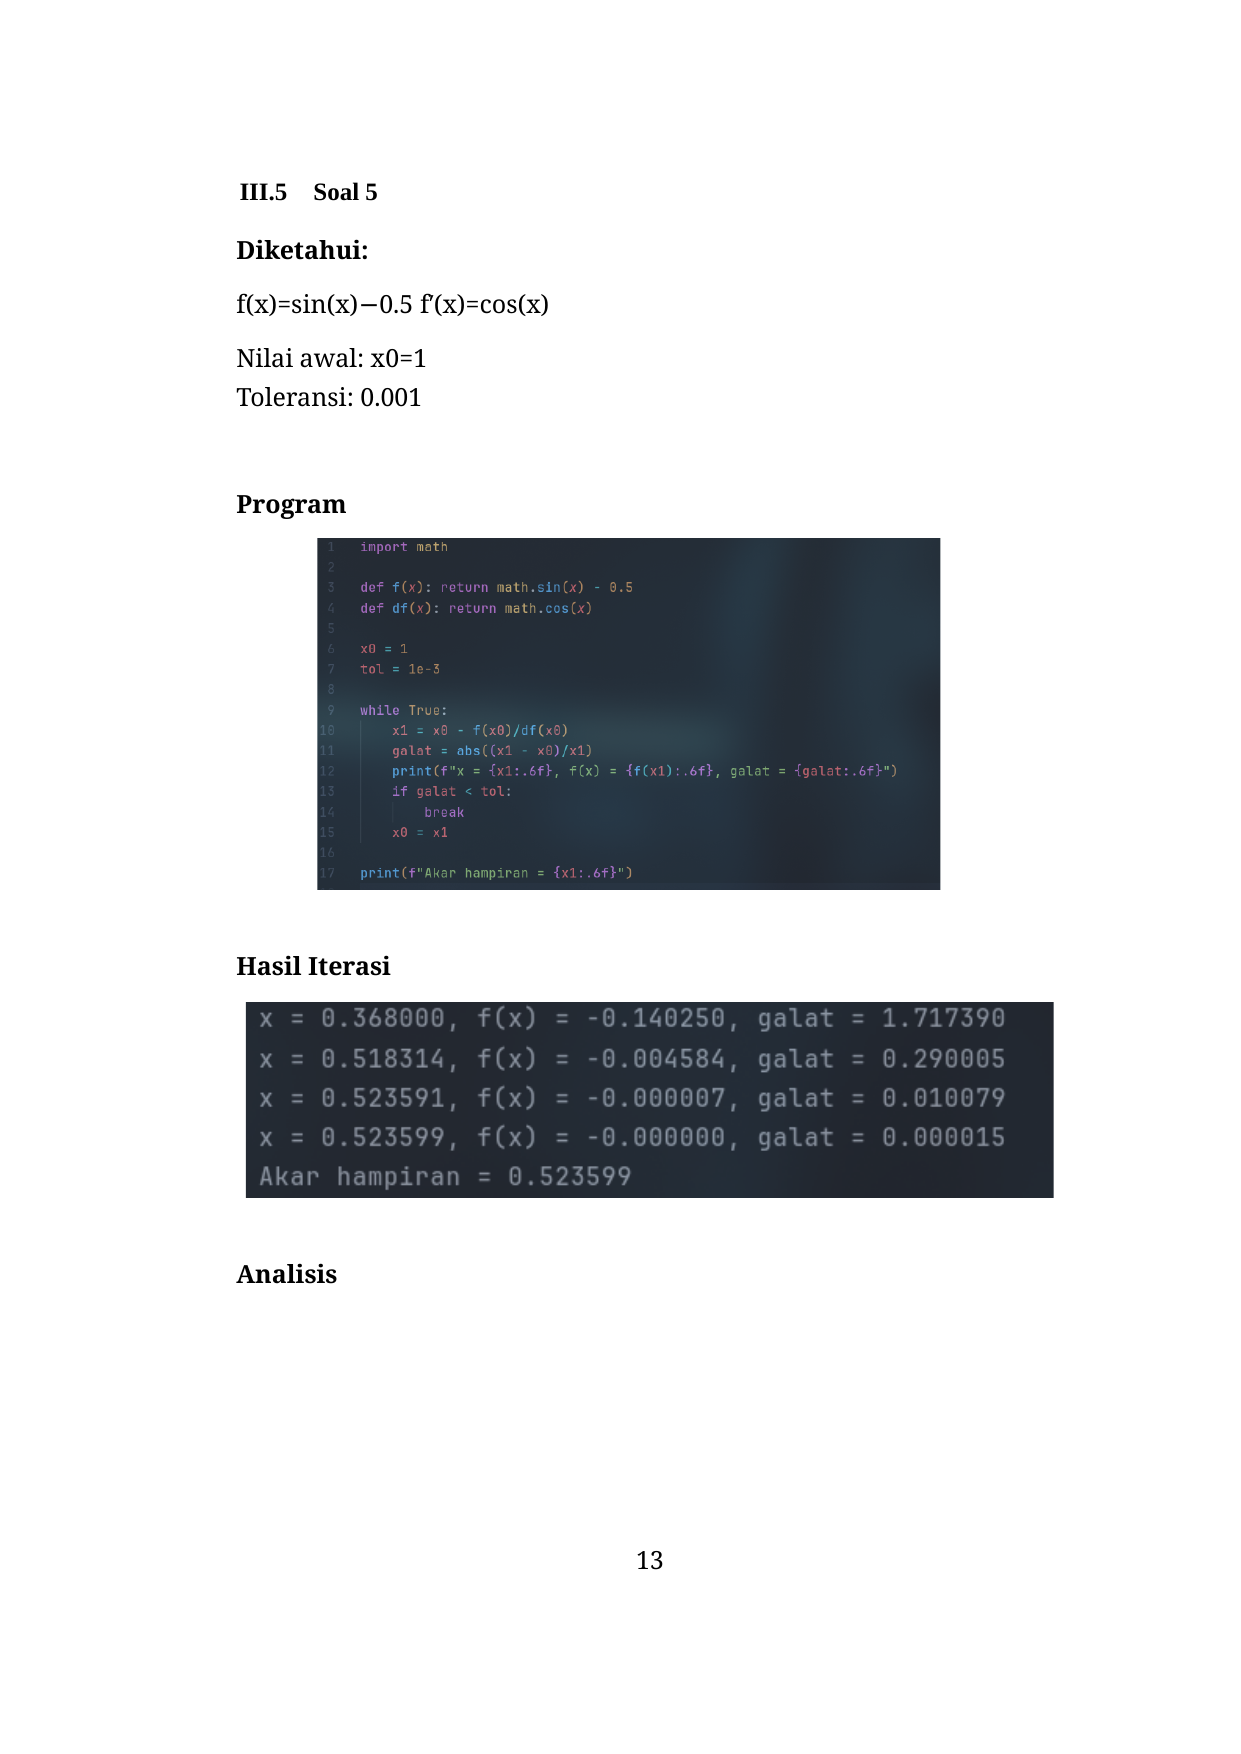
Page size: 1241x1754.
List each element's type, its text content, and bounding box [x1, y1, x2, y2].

subtitle Soal 5 [239, 177, 1060, 206]
picture [317, 538, 941, 890]
text Hasil Iterasi [236, 948, 1063, 982]
text Program [236, 487, 1063, 521]
picture [245, 1002, 1054, 1198]
text f(x)=sin(x)−0.5 f′(x)=cos(x) [236, 287, 1063, 321]
text Nilai awal: x0​=1 Toleransi: 0.001 [236, 340, 1063, 413]
text Analisis [236, 1256, 1063, 1290]
text Diketahui: [236, 233, 1063, 267]
